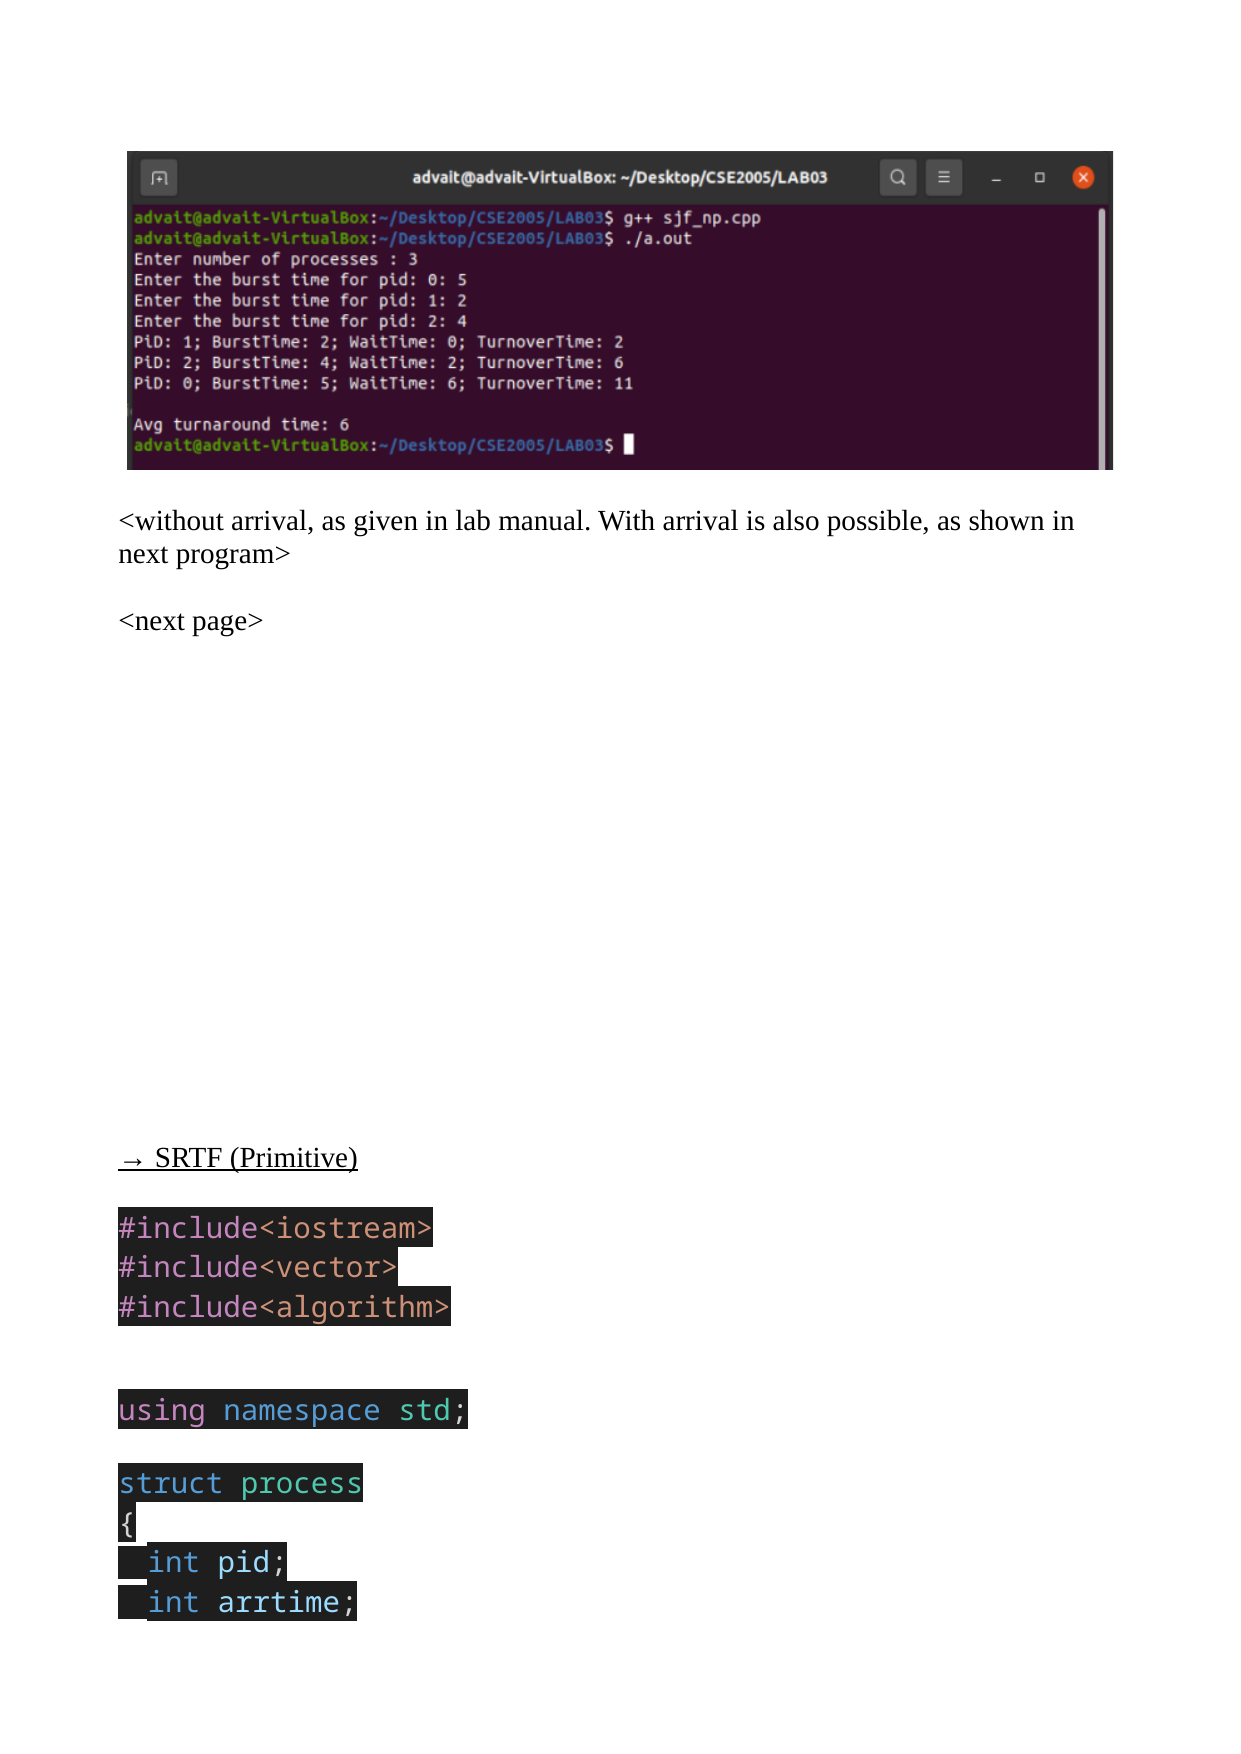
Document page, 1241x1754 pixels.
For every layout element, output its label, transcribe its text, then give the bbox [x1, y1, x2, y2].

text #include<algorithm> [118, 1286, 1122, 1326]
text int pid; [118, 1542, 1122, 1581]
text { [118, 1502, 1122, 1542]
text int arrtime; [118, 1581, 1122, 1621]
text <next page> [118, 603, 1122, 637]
text #include<iostream> [118, 1207, 1122, 1247]
picture [127, 151, 1114, 470]
text #include<vector> [118, 1247, 1122, 1286]
text <without arrival, as given in lab manual. With arrival is also possible, as shown in next program> [118, 503, 1122, 570]
text → SRTF (Primitive) [118, 1140, 1122, 1173]
text using namespace std; [118, 1389, 1122, 1429]
text struct process [118, 1462, 1122, 1502]
